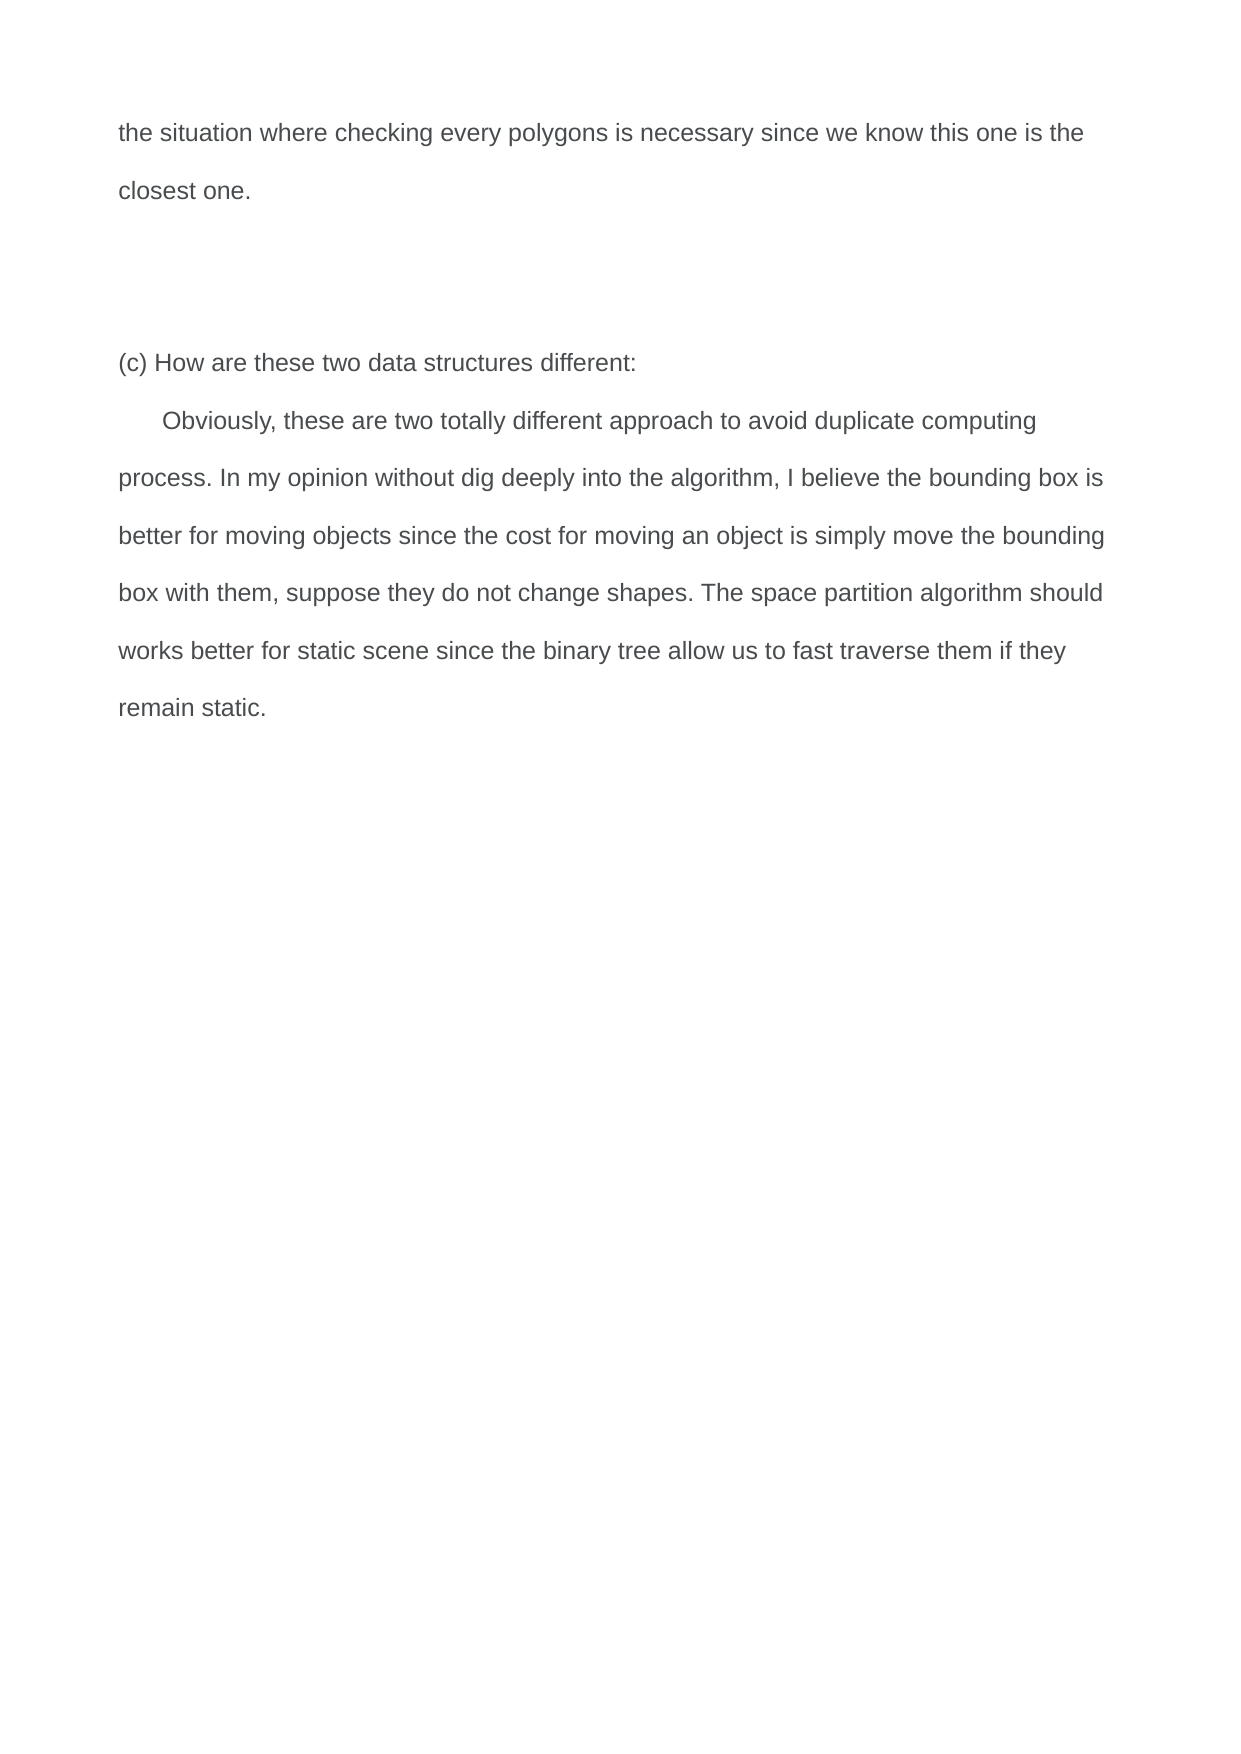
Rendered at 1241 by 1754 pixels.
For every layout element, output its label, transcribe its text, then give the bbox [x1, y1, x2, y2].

text the situation where checking every polygons is necessary since we know this one is the closest one. [118, 118, 1122, 204]
text (c) How are these two data structures different: [118, 348, 1122, 377]
text Obviously, these are two totally different approach to avoid duplicate computing process. In my opinion without dig deeply into the algorithm, I believe the bounding box is better for moving objects since the cost for moving an object is simply move the bounding box with them, suppose they do not change shapes. The space partition algorithm should works better for static scene since the binary tree allow us to fast traverse them if they remain static. [118, 406, 1122, 722]
